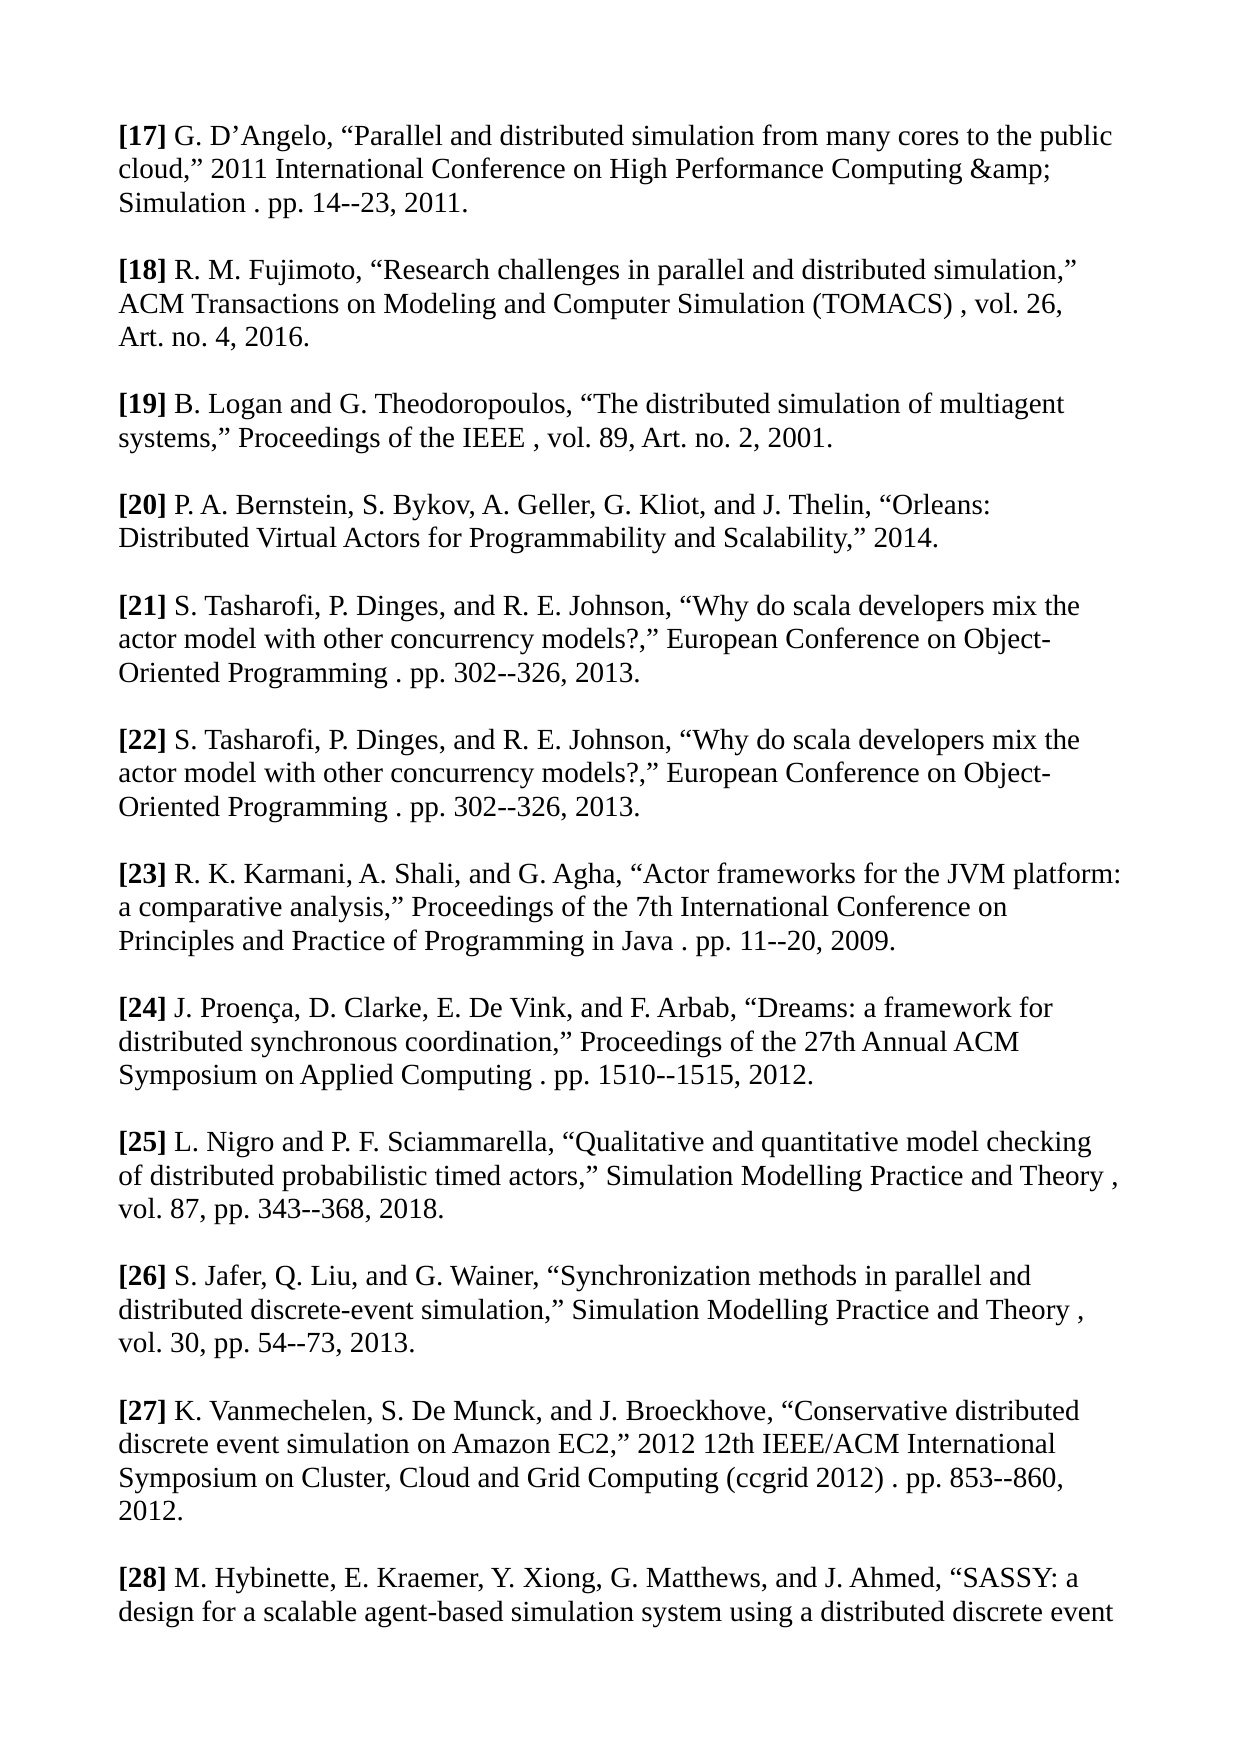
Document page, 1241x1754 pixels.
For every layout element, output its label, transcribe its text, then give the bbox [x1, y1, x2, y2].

text [22] S. Tasharofi, P. Dinges, and R. E. Johnson, “Why do scala developers mix the actor model with other concurrency models?,” European Conference on Object-Oriented Programming . pp. 302--326, 2013. [118, 722, 1122, 822]
text cloud,” 2011 International Conference on High Performance Computing &amp; [118, 152, 1122, 185]
text [27] K. Vanmechelen, S. De Munck, and J. Broeckhove, “Conservative distributed discrete event simulation on Amazon EC2,” 2012 12th IEEE/ACM International Symposium on Cluster, Cloud and Grid Computing (ccgrid 2012) . pp. 853--860, 2012. [118, 1393, 1122, 1527]
text Symposium on Applied Computing . pp. 1510--1515, 2012. [118, 1057, 1122, 1091]
text [23] R. K. Karmani, A. Shali, and G. Agha, “Actor frameworks for the JVM platform: a comparative analysis,” Proceedings of the 7th International Conference on Principles and Practice of Programming in Java . pp. 11--20, 2009. [118, 856, 1122, 957]
text [17] G. D’Angelo, “Parallel and distributed simulation from many cores to the public [118, 118, 1122, 152]
text [28] M. Hybinette, E. Kraemer, Y. Xiong, G. Matthews, and J. Ahmed, “SASSY: a design for a scalable agent-based simulation system using a distributed discrete event [118, 1560, 1122, 1627]
text [18] R. M. Fujimoto, “Research challenges in parallel and distributed simulation,” [118, 252, 1122, 286]
text systems,” Proceedings of the IEEE , vol. 89, Art. no. 2, 2001. [118, 420, 1122, 453]
text [21] S. Tasharofi, P. Dinges, and R. E. Johnson, “Why do scala developers mix the actor model with other concurrency models?,” European Conference on Object-Oriented Programming . pp. 302--326, 2013. [118, 588, 1122, 688]
text [20] P. A. Bernstein, S. Bykov, A. Geller, G. Kliot, and J. Thelin, “Orleans: Distributed Virtual Actors for Programmability and Scalability,” 2014. [118, 487, 1122, 554]
text [19] B. Logan and G. Theodoropoulos, “The distributed simulation of multiagent [118, 386, 1122, 420]
text [26] S. Jafer, Q. Liu, and G. Wainer, “Synchronization methods in parallel and distributed discrete-event simulation,” Simulation Modelling Practice and Theory , vol. 30, pp. 54--73, 2013. [118, 1258, 1122, 1359]
text [24] J. Proença, D. Clarke, E. De Vink, and F. Arbab, “Dreams: a framework for [118, 990, 1122, 1024]
text ACM Transactions on Modeling and Computer Simulation (TOMACS) , vol. 26, [118, 286, 1122, 319]
text [25] L. Nigro and P. F. Sciammarella, “Qualitative and quantitative model checking of distributed probabilistic timed actors,” Simulation Modelling Practice and Theory , vol. 87, pp. 343--368, 2018. [118, 1124, 1122, 1225]
text distributed synchronous coordination,” Proceedings of the 27th Annual ACM [118, 1024, 1122, 1057]
text Simulation . pp. 14--23, 2011. [118, 185, 1122, 219]
text Art. no. 4, 2016. [118, 319, 1122, 353]
